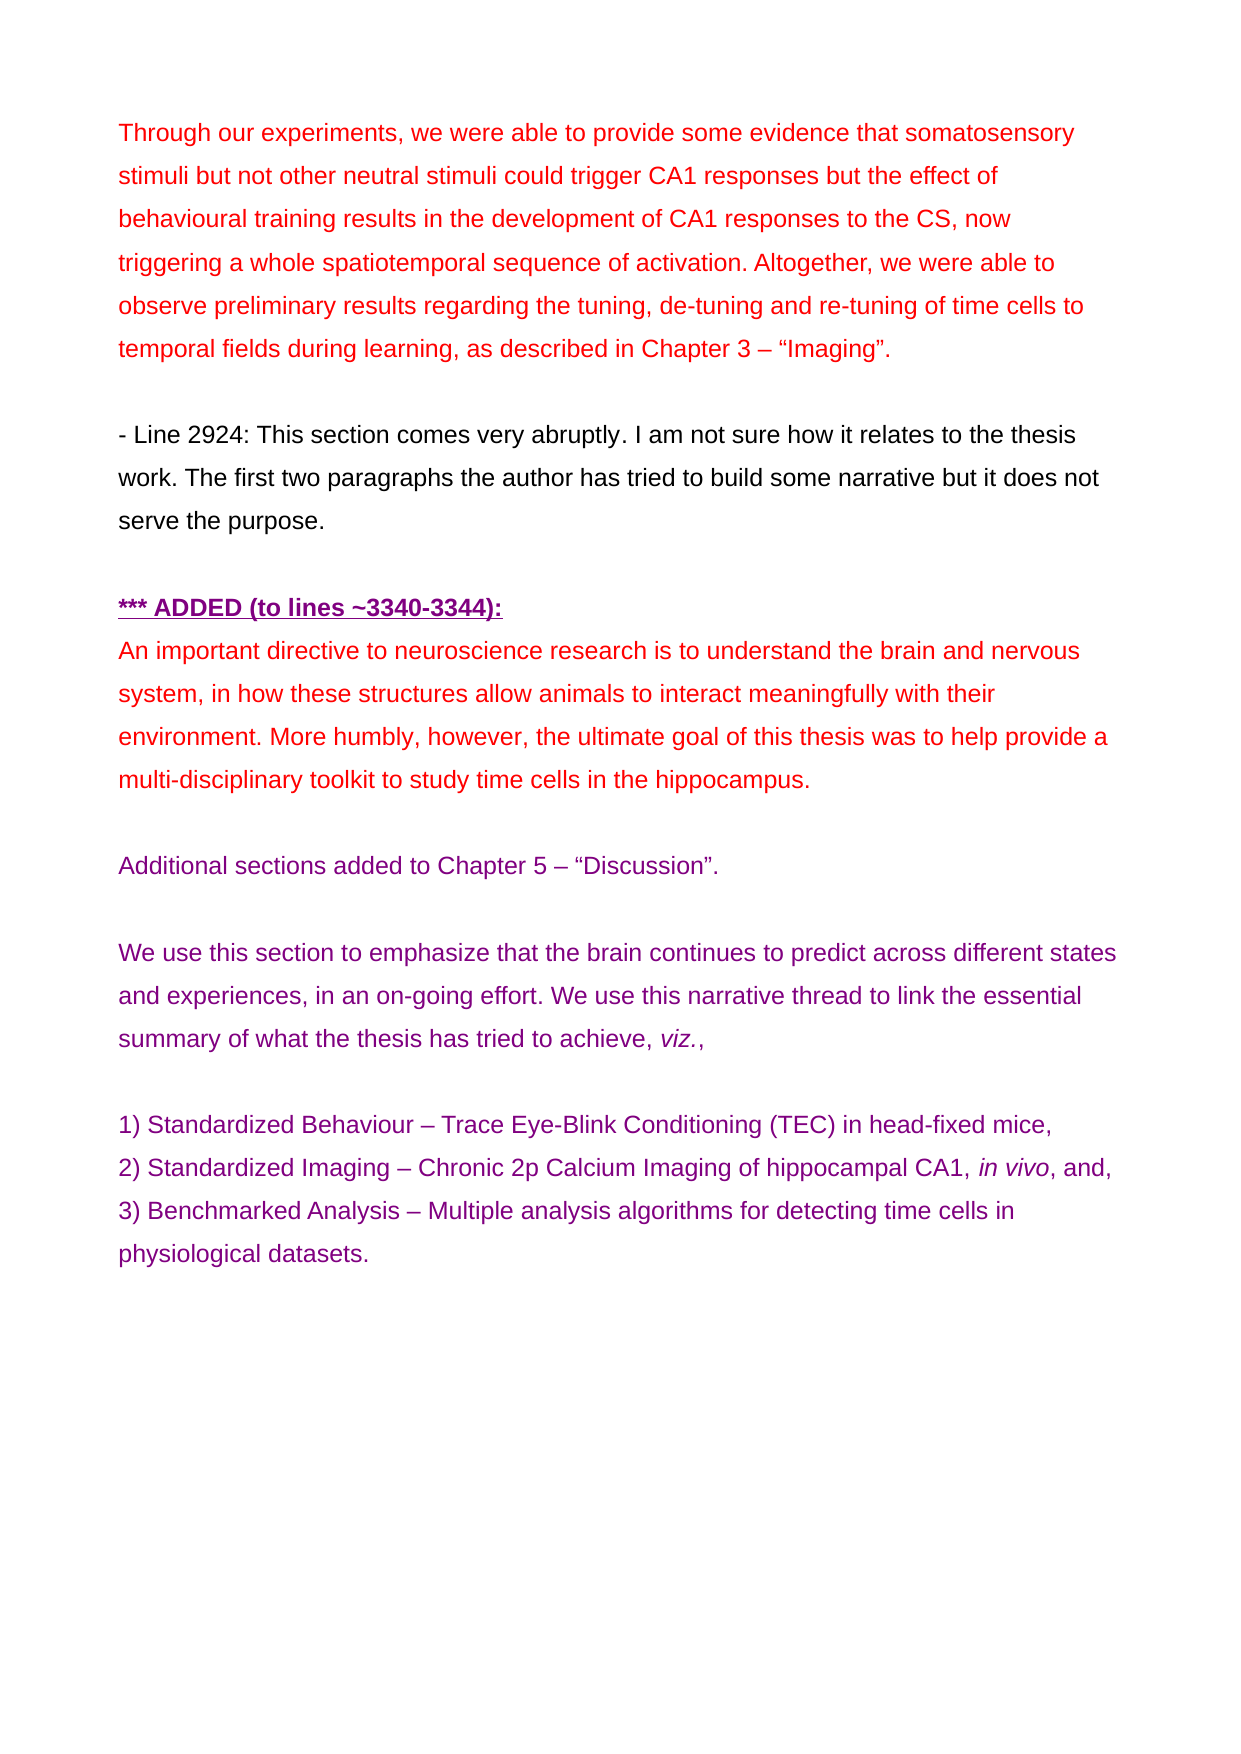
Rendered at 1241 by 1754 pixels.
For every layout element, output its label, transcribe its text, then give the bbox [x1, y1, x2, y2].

text An important directive to neuroscience research is to understand the brain and nervous system, in how these structures allow animals to interact meaningfully with their environment. More humbly, however, the ultimate goal of this thesis was to help provide a multi-disciplinary toolkit to study time cells in the hippocampus. [118, 636, 1122, 794]
text - Line 2924: This section comes very abruptly. I am not sure how it relates to the thesis work. The first two paragraphs the author has tried to build some narrative but it does not serve the purpose. [118, 420, 1122, 535]
text Additional sections added to Chapter 5 – “Discussion”. [118, 851, 1122, 880]
text We use this section to emphasize that the brain continues to predict across different states and experiences, in an on-going effort. We use this narrative thread to link the essential summary of what the thesis has tried to achieve, viz., [118, 937, 1122, 1052]
text Through our experiments, we were able to provide some evidence that somatosensory stimuli but not other neutral stimuli could trigger CA1 responses but the effect of behavioural training results in the development of CA1 responses to the CS, now triggering a whole spatiotemporal sequence of activation. Altogether, we were able to observe preliminary results regarding the tuning, de-tuning and re-tuning of time cells to temporal fields during learning, as described in Chapter 3 – “Imaging”. [118, 118, 1122, 362]
text 1) Standardized Behaviour – Trace Eye-Blink Conditioning (TEC) in head-fixed mice, [118, 1110, 1122, 1139]
text *** ADDED (to lines ~3340-3344): [118, 592, 1122, 621]
text 3) Benchmarked Analysis – Multiple analysis algorithms for detecting time cells in physiological datasets. [118, 1196, 1122, 1268]
text 2) Standardized Imaging – Chronic 2p Calcium Imaging of hippocampal CA1, in vivo, and, [118, 1153, 1122, 1182]
